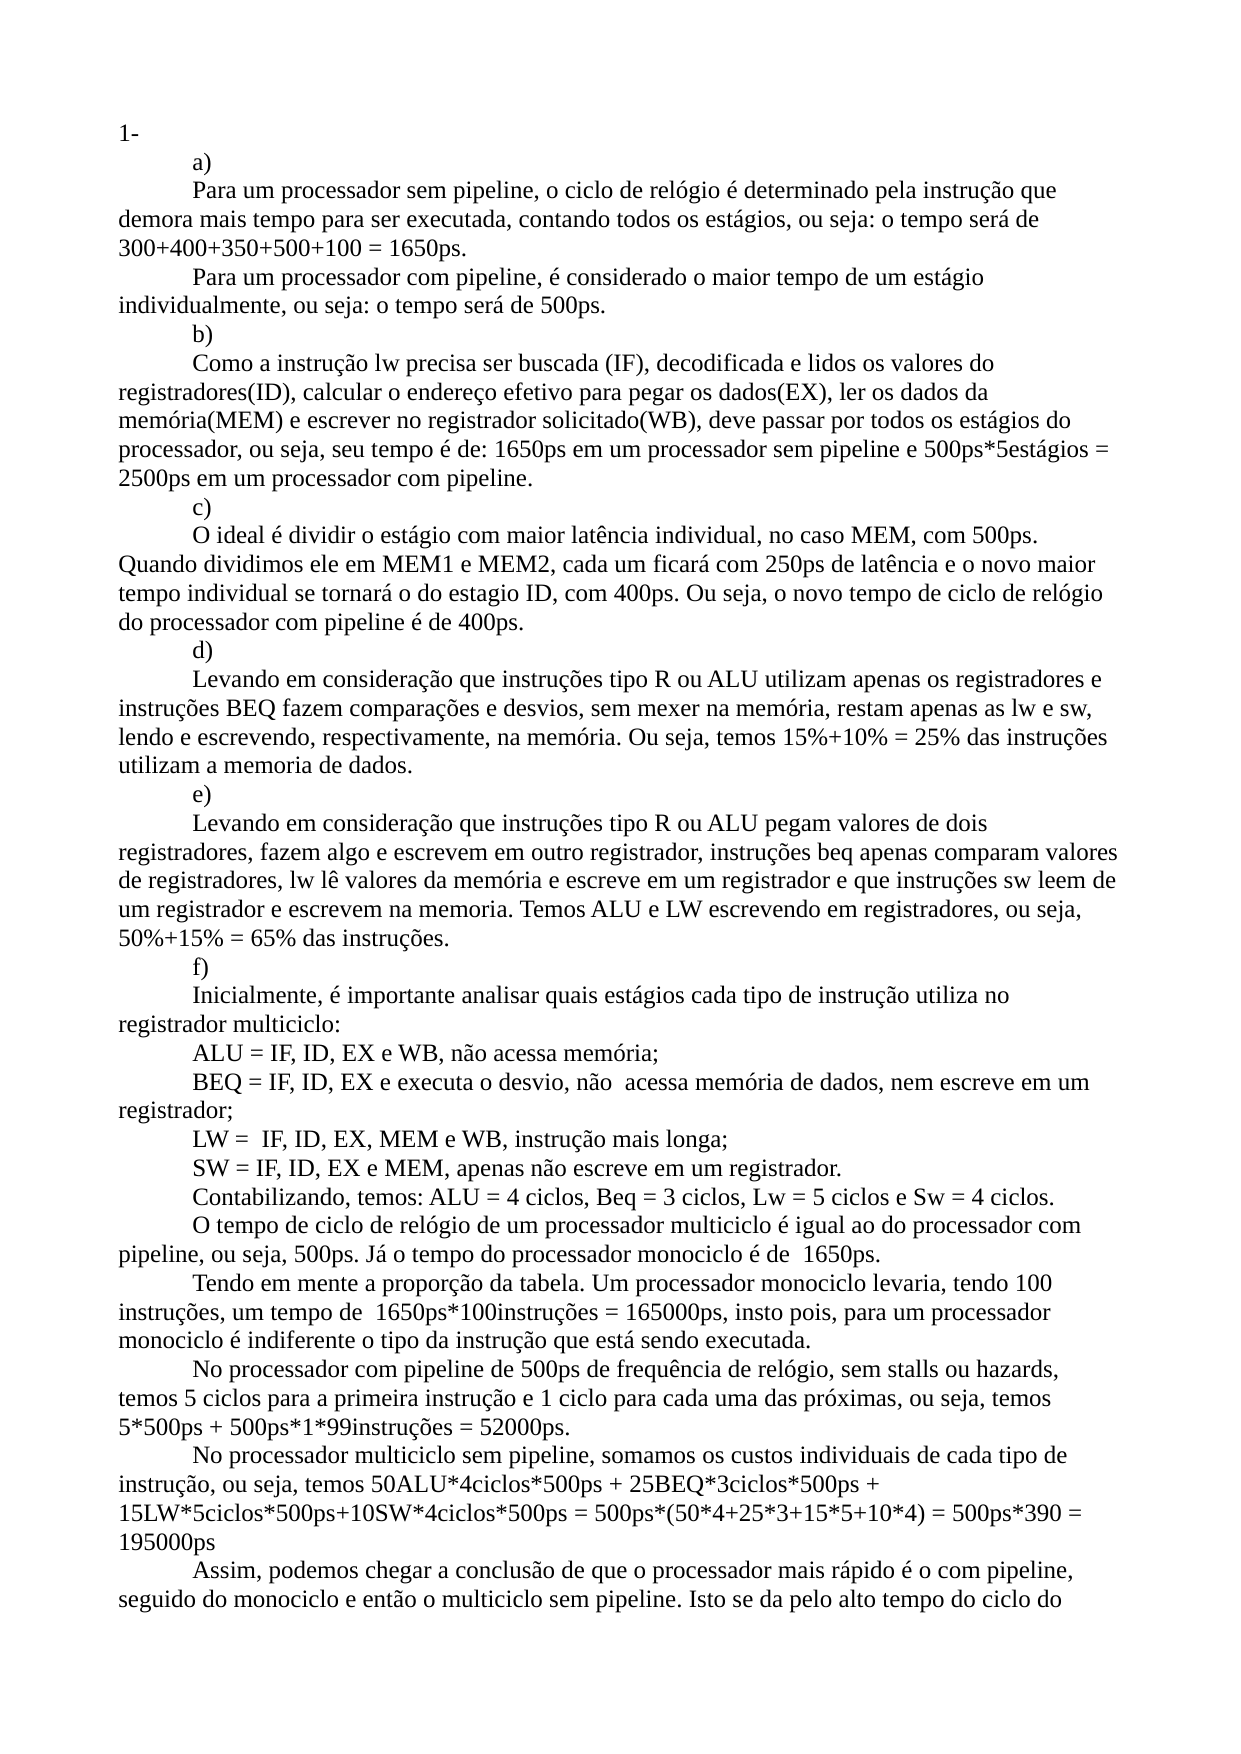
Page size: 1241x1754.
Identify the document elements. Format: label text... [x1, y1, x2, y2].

text e) [118, 779, 1122, 808]
text a) [118, 147, 1122, 176]
text f) [118, 952, 1122, 981]
text Levando em consideração que instruções tipo R ou ALU pegam valores de dois registradores, fazem algo e escrevem em outro registrador, instruções beq apenas comparam valores de registradores, lw lê valores da memória e escreve em um registrador e que instruções sw leem de um registrador e escrevem na memoria. Temos ALU e LW escrevendo em registradores, ou seja, 50%+15% = 65% das instruções. [118, 808, 1122, 952]
text Levando em consideração que instruções tipo R ou ALU utilizam apenas os registradores e instruções BEQ fazem comparações e desvios, sem mexer na memória, restam apenas as lw e sw, lendo e escrevendo, respectivamente, na memória. Ou seja, temos 15%+10% = 25% das instruções utilizam a memoria de dados. [118, 664, 1122, 779]
text Para um processador sem pipeline, o ciclo de relógio é determinado pela instrução que demora mais tempo para ser executada, contando todos os estágios, ou seja: o tempo será de 300+400+350+500+100 = 1650ps. [118, 176, 1122, 262]
text O ideal é dividir o estágio com maior latência individual, no caso MEM, com 500ps. Quando dividimos ele em MEM1 e MEM2, cada um ficará com 250ps de latência e o novo maior tempo individual se tornará o do estagio ID, com 400ps. Ou seja, o novo tempo de ciclo de relógio do processador com pipeline é de 400ps. [118, 521, 1122, 636]
text Tendo em mente a proporção da tabela. Um processador monociclo levaria, tendo 100 instruções, um tempo de 1650ps*100instruções = 165000ps, insto pois, para um processador monociclo é indiferente o tipo da instrução que está sendo executada. [118, 1268, 1122, 1354]
text BEQ = IF, ID, EX e executa o desvio, não acessa memória de dados, nem escreve em um registrador; [118, 1067, 1122, 1124]
text Inicialmente, é importante analisar quais estágios cada tipo de instrução utiliza no registrador multiciclo: [118, 981, 1122, 1038]
text d) [118, 636, 1122, 664]
text Como a instrução lw precisa ser buscada (IF), decodificada e lidos os valores do registradores(ID), calcular o endereço efetivo para pegar os dados(EX), ler os dados da memória(MEM) e escrever no registrador solicitado(WB), deve passar por todos os estágios do processador, ou seja, seu tempo é de: 1650ps em um processador sem pipeline e 500ps*5estágios = 2500ps em um processador com pipeline. [118, 348, 1122, 492]
text No processador com pipeline de 500ps de frequência de relógio, sem stalls ou hazards, temos 5 ciclos para a primeira instrução e 1 ciclo para cada uma das próximas, ou seja, temos 5*500ps + 500ps*1*99instruções = 52000ps. [118, 1354, 1122, 1441]
text 1- [118, 118, 1122, 147]
text O tempo de ciclo de relógio de um processador multiciclo é igual ao do processador com pipeline, ou seja, 500ps. Já o tempo do processador monociclo é de 1650ps. [118, 1211, 1122, 1268]
text c) [118, 492, 1122, 521]
text ALU = IF, ID, EX e WB, não acessa memória; [118, 1038, 1122, 1067]
text No processador multiciclo sem pipeline, somamos os custos individuais de cada tipo de instrução, ou seja, temos 50ALU*4ciclos*500ps + 25BEQ*3ciclos*500ps + 15LW*5ciclos*500ps+10SW*4ciclos*500ps = 500ps*(50*4+25*3+15*5+10*4) = 500ps*390 = 195000ps [118, 1441, 1122, 1556]
text Assim, podemos chegar a conclusão de que o processador mais rápido é o com pipeline, seguido do monociclo e então o multiciclo sem pipeline. Isto se da pelo alto tempo do ciclo do [118, 1556, 1122, 1613]
text b) [118, 319, 1122, 348]
text Para um processador com pipeline, é considerado o maior tempo de um estágio individualmente, ou seja: o tempo será de 500ps. [118, 262, 1122, 319]
text Contabilizando, temos: ALU = 4 ciclos, Beq = 3 ciclos, Lw = 5 ciclos e Sw = 4 ciclos. [118, 1182, 1122, 1211]
text LW = IF, ID, EX, MEM e WB, instrução mais longa; [118, 1124, 1122, 1153]
text SW = IF, ID, EX e MEM, apenas não escreve em um registrador. [118, 1153, 1122, 1182]
